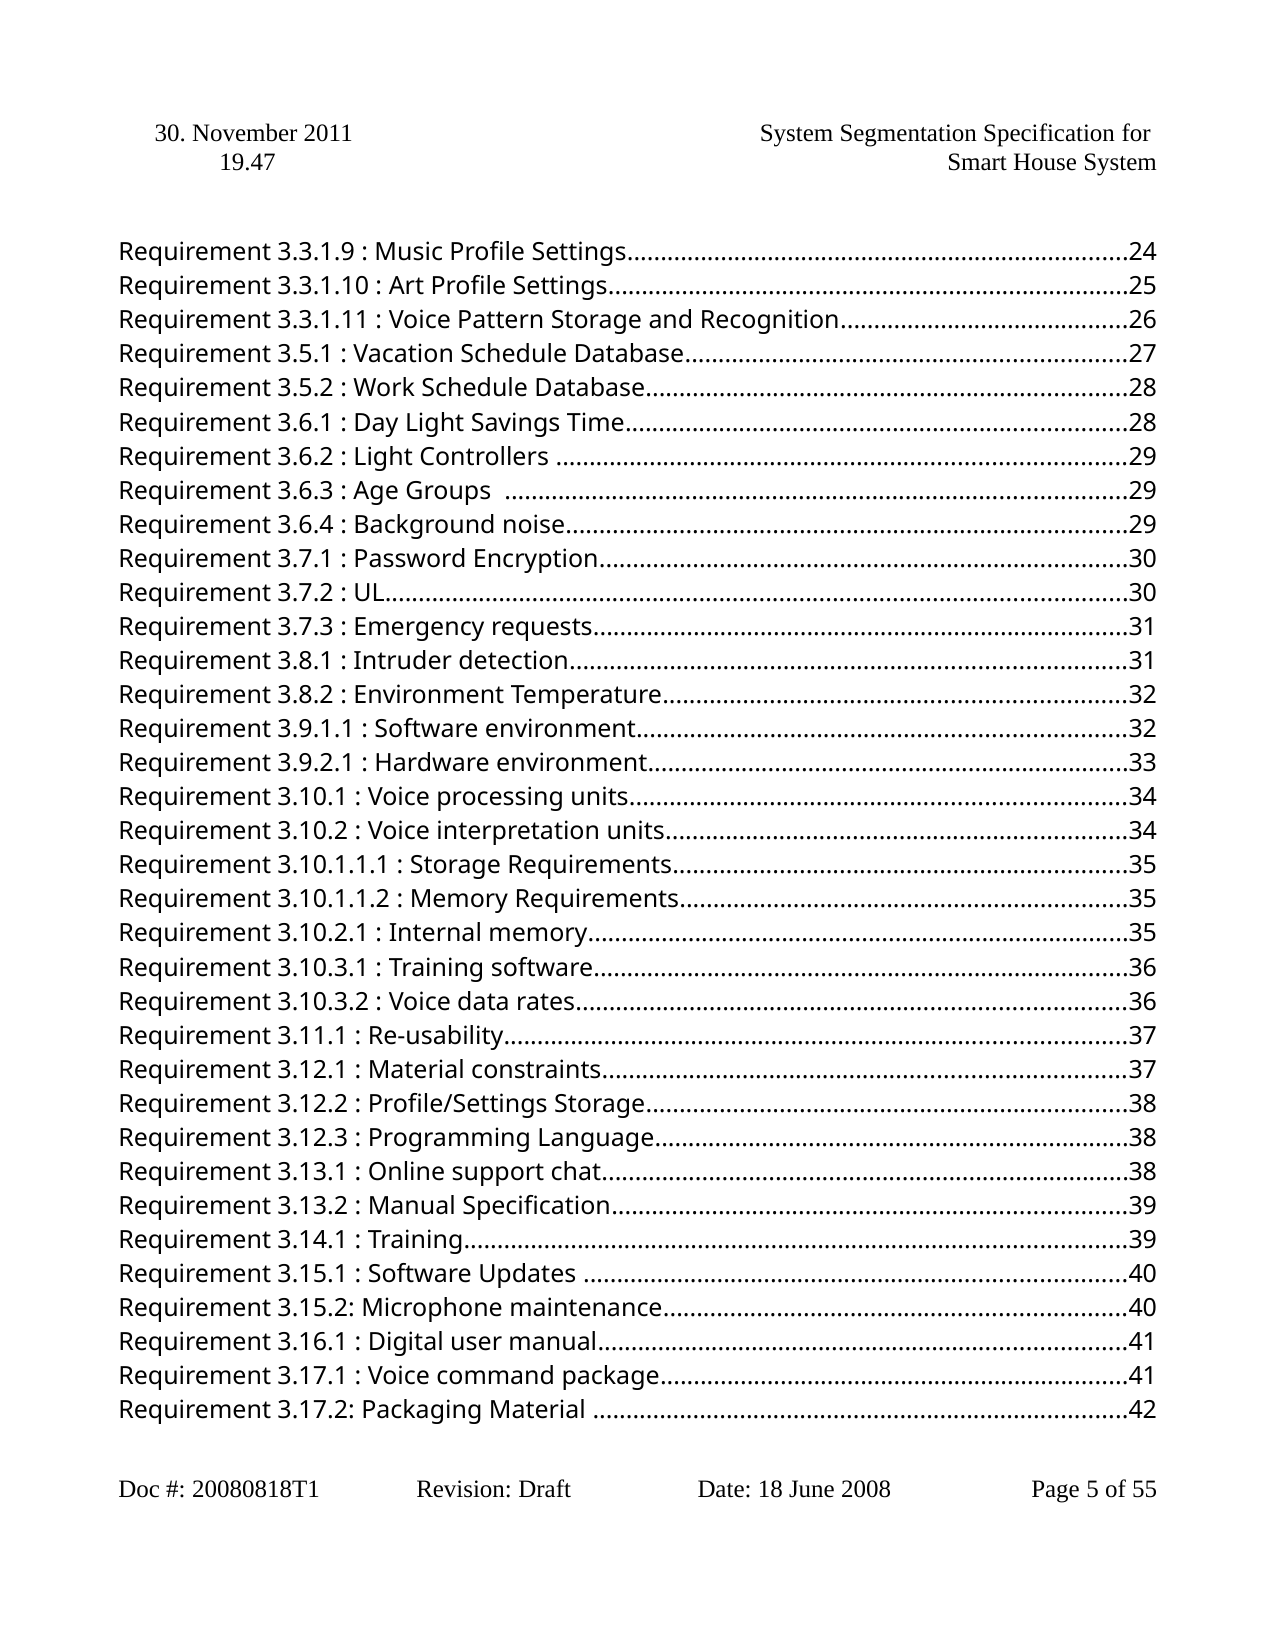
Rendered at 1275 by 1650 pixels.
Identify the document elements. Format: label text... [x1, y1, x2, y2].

text Requirement 3.10.1.1.1 : Storage Requirements 35 [118, 847, 1157, 881]
text Requirement 3.6.4 : Background noise 29 [118, 506, 1157, 540]
text Requirement 3.9.1.1 : Software environment 32 [118, 711, 1157, 745]
text Requirement 3.6.2 : Light Controllers 29 [118, 438, 1157, 472]
text Requirement 3.7.2 : UL 30 [118, 574, 1157, 608]
text Requirement 3.13.2 : Manual Specification 39 [118, 1188, 1157, 1222]
text Requirement 3.8.1 : Intruder detection 31 [118, 643, 1157, 677]
text Requirement 3.10.3.1 : Training software 36 [118, 949, 1157, 983]
text Requirement 3.3.1.9 : Music Profile Settings 24 [118, 234, 1157, 268]
text Requirement 3.10.2.1 : Internal memory 35 [118, 915, 1157, 949]
text Requirement 3.13.1 : Online support chat 38 [118, 1153, 1157, 1188]
text Requirement 3.15.1 : Software Updates 40 [118, 1256, 1157, 1290]
text Requirement 3.14.1 : Training 39 [118, 1222, 1157, 1256]
text Requirement 3.12.3 : Programming Language 38 [118, 1119, 1157, 1153]
text Requirement 3.12.1 : Material constraints 37 [118, 1051, 1157, 1085]
text Requirement 3.17.1 : Voice command package 41 [118, 1358, 1157, 1392]
text Requirement 3.5.2 : Work Schedule Database 28 [118, 370, 1157, 404]
text Requirement 3.17.2: Packaging Material 42 [118, 1392, 1157, 1426]
text Requirement 3.9.2.1 : Hardware environment 33 [118, 745, 1157, 779]
text Requirement 3.7.1 : Password Encryption 30 [118, 540, 1157, 574]
text Requirement 3.10.3.2 : Voice data rates 36 [118, 983, 1157, 1017]
text Requirement 3.10.1.1.2 : Memory Requirements 35 [118, 881, 1157, 915]
text Requirement 3.16.1 : Digital user manual 41 [118, 1324, 1157, 1358]
text Requirement 3.6.1 : Day Light Savings Time 28 [118, 404, 1157, 438]
text Requirement 3.11.1 : Re-usability 37 [118, 1017, 1157, 1051]
text Requirement 3.8.2 : Environment Temperature 32 [118, 677, 1157, 711]
text Requirement 3.15.2: Microphone maintenance 40 [118, 1290, 1157, 1324]
text Requirement 3.3.1.11 : Voice Pattern Storage and Recognition 26 [118, 302, 1157, 336]
text Requirement 3.10.2 : Voice interpretation units 34 [118, 813, 1157, 847]
text Requirement 3.5.1 : Vacation Schedule Database 27 [118, 336, 1157, 370]
text Requirement 3.7.3 : Emergency requests 31 [118, 608, 1157, 643]
text Requirement 3.10.1 : Voice processing units 34 [118, 779, 1157, 813]
text Requirement 3.3.1.10 : Art Profile Settings 25 [118, 268, 1157, 302]
text Requirement 3.12.2 : Profile/Settings Storage 38 [118, 1085, 1157, 1119]
text Requirement 3.6.3 : Age Groups 29 [118, 472, 1157, 506]
